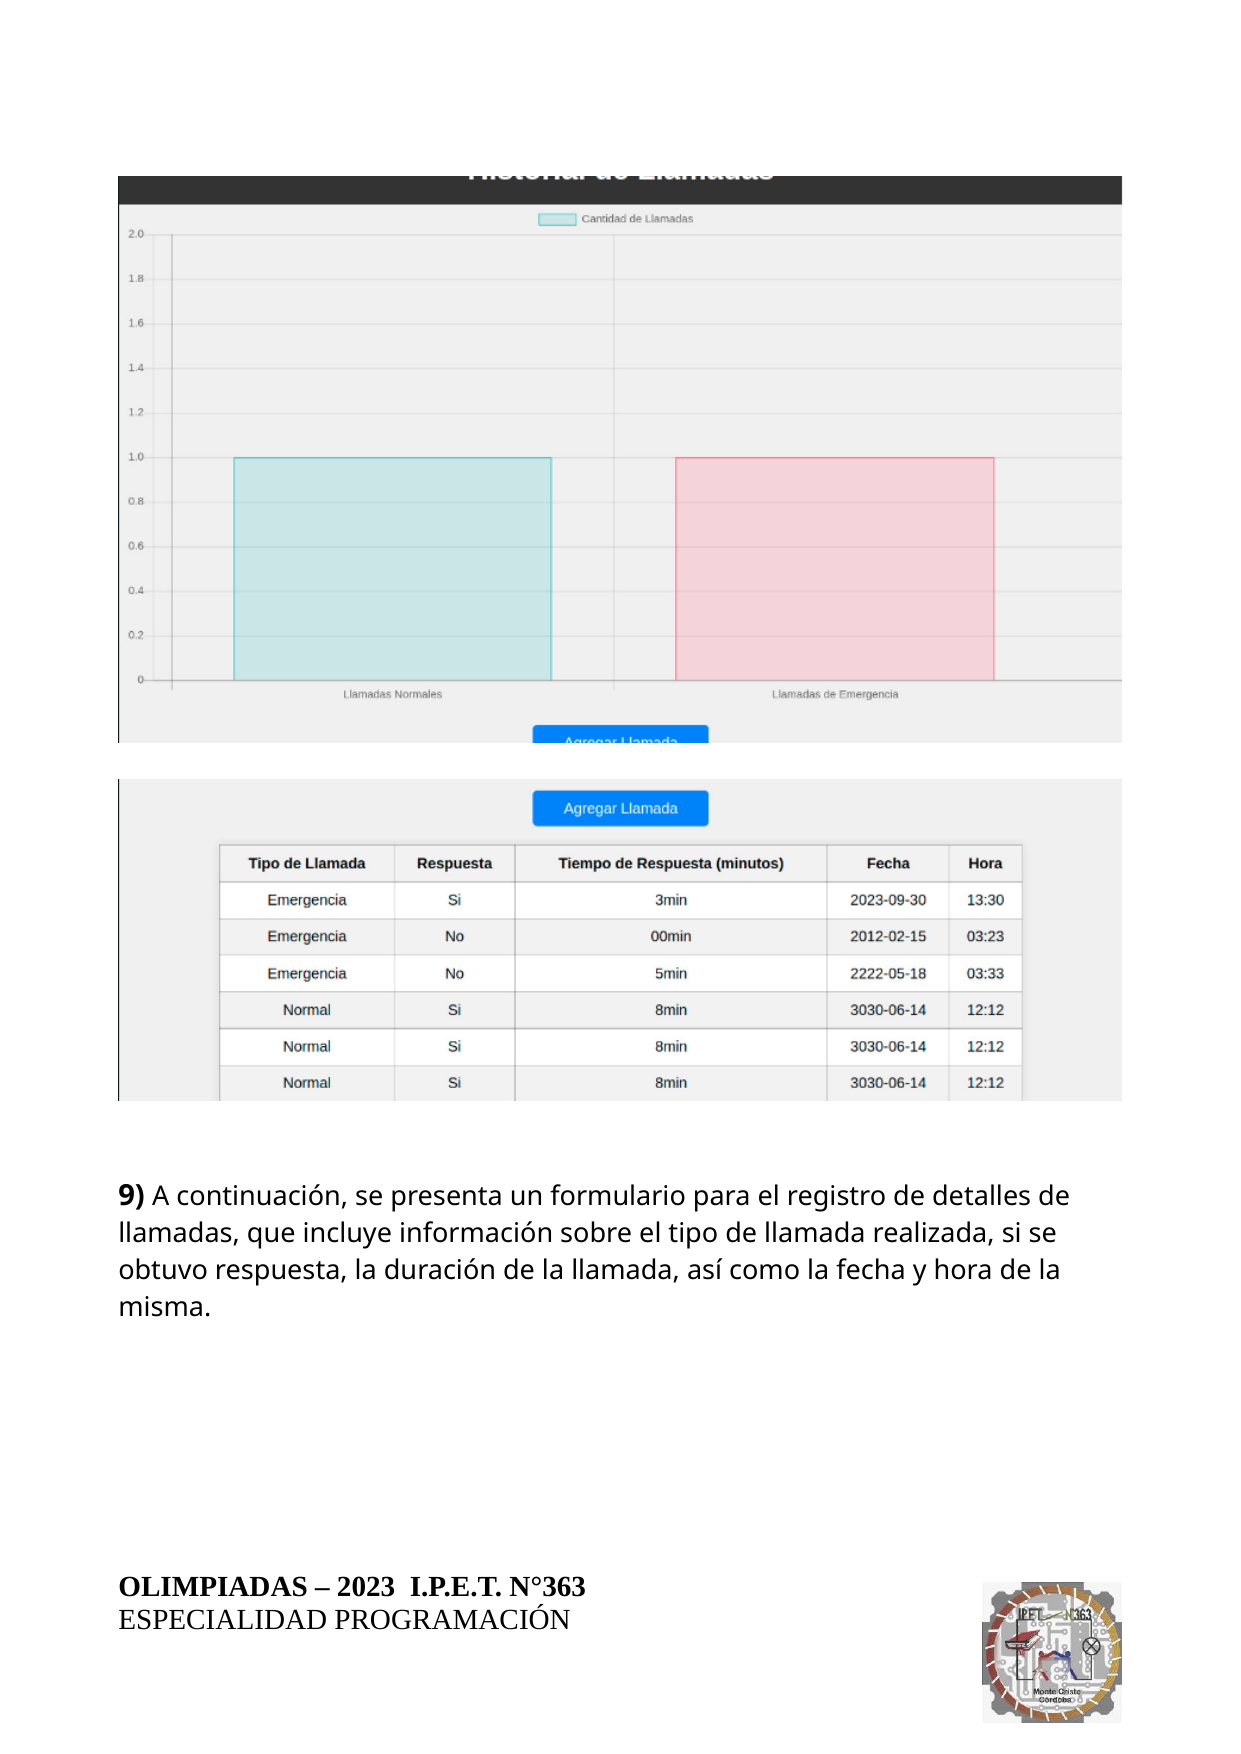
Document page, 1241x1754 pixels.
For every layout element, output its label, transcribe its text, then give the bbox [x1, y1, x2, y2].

picture [118, 779, 1123, 1101]
picture [118, 176, 1123, 743]
text 9) A continuación, se presenta un formulario para el registro de detalles de llamadas, que incluye información sobre el tipo de llamada realizada, si se obtuvo respuesta, la duración de la llamada, así como la fecha y hora de la misma. [118, 1174, 1122, 1324]
picture [982, 1582, 1122, 1723]
